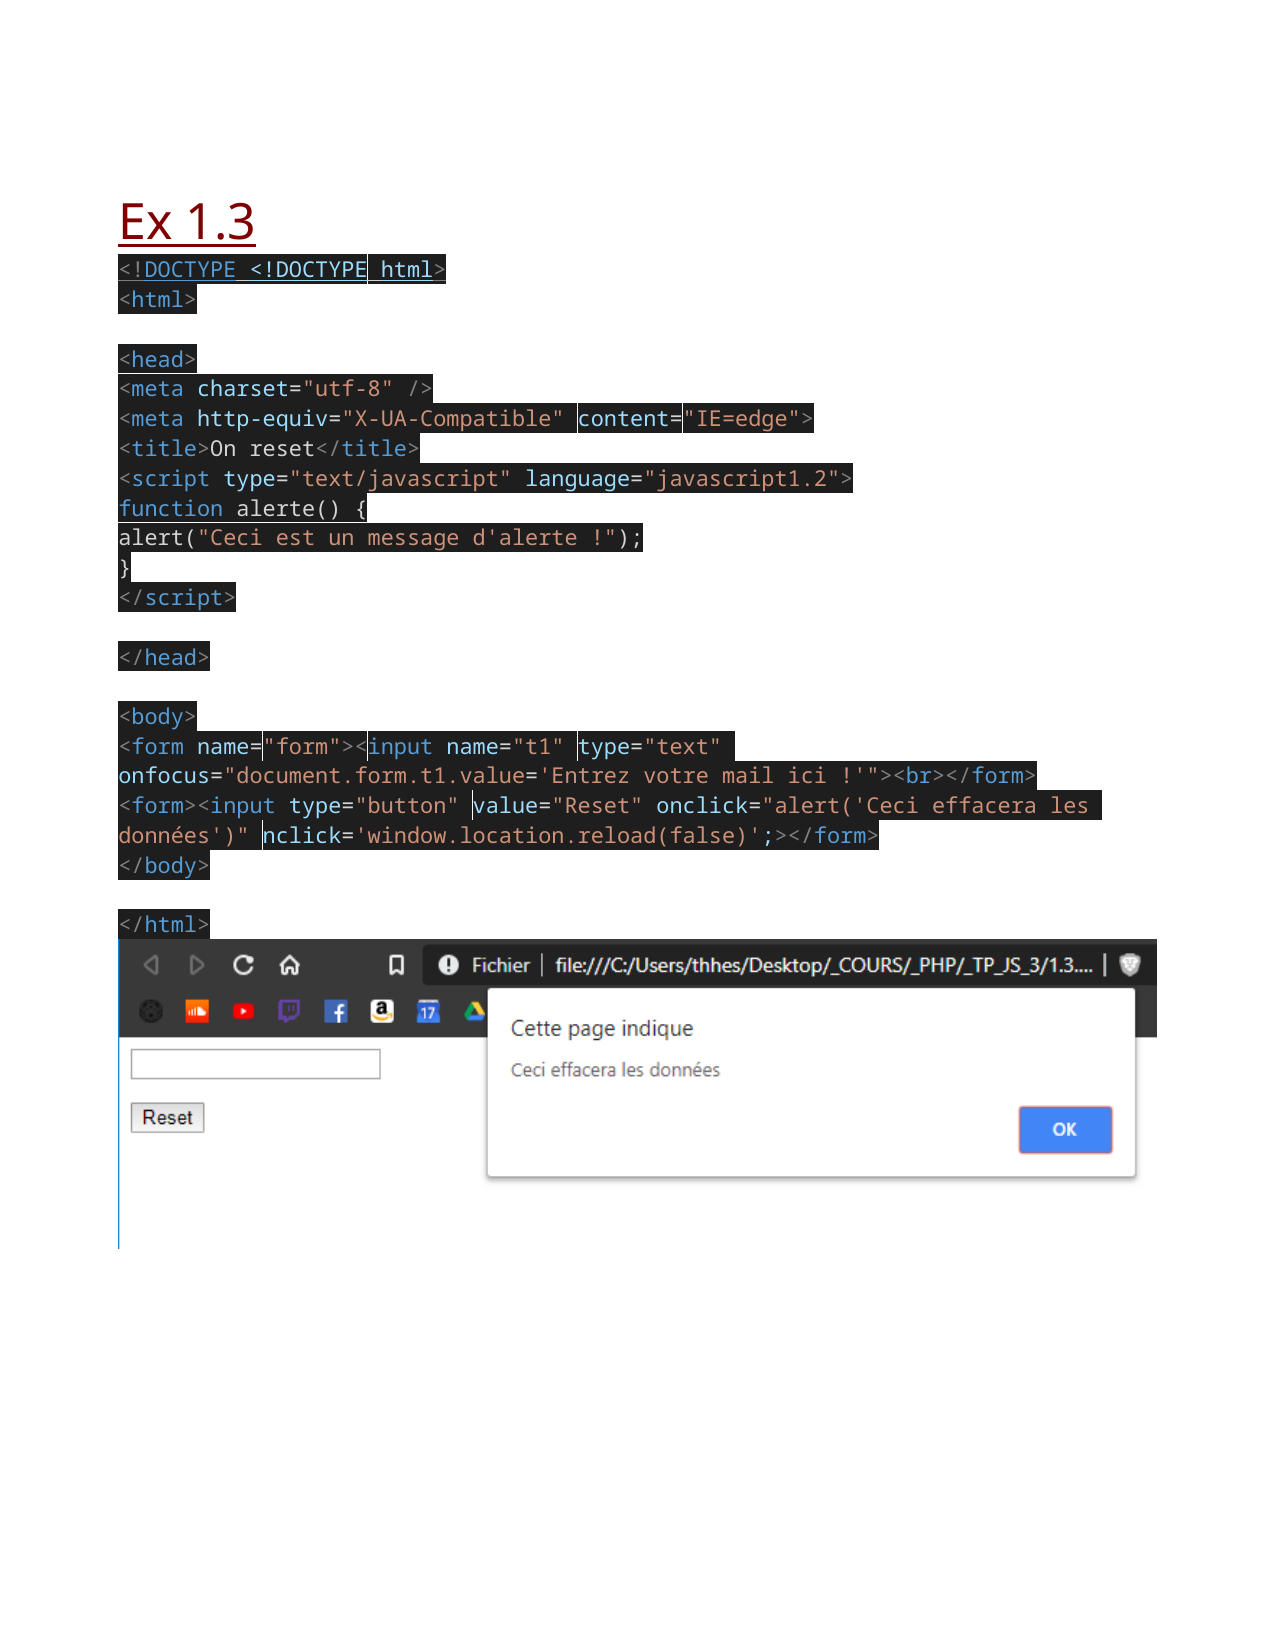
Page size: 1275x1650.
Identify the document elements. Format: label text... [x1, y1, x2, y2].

text <script type="text/javascript" language="javascript1.2"> [118, 463, 1157, 493]
text </head> [118, 641, 1157, 671]
text <meta charset="utf-8" /> [118, 373, 1157, 403]
text } [118, 552, 1157, 582]
text <title>On reset</title> [118, 433, 1157, 463]
text function alerte() { [118, 493, 1157, 522]
text <head> [118, 344, 1157, 373]
text </body> [118, 850, 1157, 880]
text </html> [118, 909, 1157, 939]
text Ex 1.3 [118, 186, 1157, 254]
picture [118, 939, 1157, 1249]
text <body> [118, 701, 1157, 731]
text <meta http-equiv="X-UA-Compatible" content="IE=edge"> [118, 403, 1157, 433]
text </script> [118, 582, 1157, 612]
text <form name="form"><input name="t1" type="text" onfocus="document.form.t1.value='Entrez votre mail ici !'"><br></form> [118, 731, 1157, 790]
text <html> [118, 284, 1157, 314]
text alert("Ceci est un message d'alerte !"); [118, 522, 1157, 552]
text <form><input type="button" value="Reset" onclick="alert('Ceci effacera les données')" nclick='window.location.reload(false)';></form> [118, 790, 1157, 850]
text <!DOCTYPE <!DOCTYPE html> [118, 254, 1157, 284]
